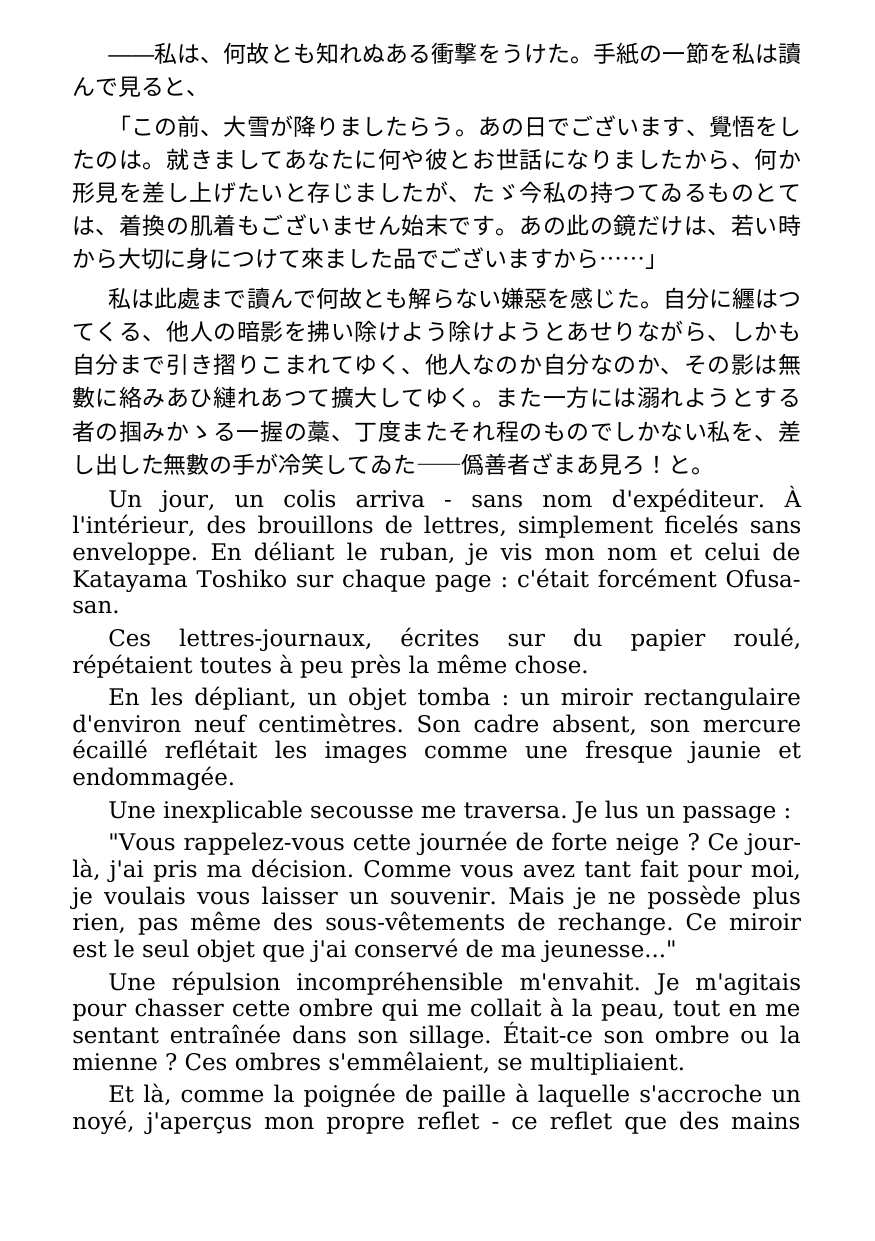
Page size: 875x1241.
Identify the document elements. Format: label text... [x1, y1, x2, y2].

text ――私は、何故とも知れぬある衝撃をうけた。手紙の一節を私は讀んで見ると、 [72, 36, 802, 102]
text Une répulsion incompréhensible m'envahit. Je m'agitais pour chasser cette ombre qui me collait à la peau, tout en me sentant entraînée dans son sillage. Était-ce son ombre ou la mienne ? Ces ombres s'emmêlaient, se multipliaient. [72, 969, 802, 1076]
text Une inexplicable secousse me traversa. Je lus un passage : [72, 797, 802, 824]
text Un jour, un colis arriva - sans nom d'expéditeur. À l'intérieur, des brouillons de lettres, simplement ficelés sans enveloppe. En déliant le ruban, je vis mon nom et celui de Katayama Toshiko sur chaque page : c'était forcément Ofusa-san. [72, 486, 802, 619]
text En les dépliant, un objet tomba : un miroir rectangulaire d'environ neuf centimètres. Son cadre absent, son mercure écaillé reflétait les images comme une fresque jaunie et endommagée. [72, 684, 802, 791]
text 「この前、大雪が降りましたらう。あの日でございます、覺悟をしたのは。就きましてあなたに何や彼とお世話になりましたから、何か形見を差し上げたいと存じましたが、たゞ今私の持つてゐるものとては、着換の肌着もございません始末です。あの此の鏡だけは、若い時から大切に身につけて來ました品でございますから……」 [72, 108, 802, 274]
text Et là, comme la poignée de paille à laquelle s'accroche un noyé, j'aperçus mon propre reflet - ce reflet que des mains [72, 1081, 802, 1135]
text "Vous rappelez-vous cette journée de forte neige ? Ce jour-là, j'ai pris ma décision. Comme vous avez tant fait pour moi, je voulais vous laisser un souvenir. Mais je ne possède plus rien, pas même des sous-vêtements de rechange. Ce miroir est le seul objet que j'ai conservé de ma jeunesse..." [72, 829, 802, 963]
text 私は此處まで讀んで何故とも解らない嫌惡を感じた。自分に纒はつてくる、他人の暗影を拂い除けよう除けようとあせりながら、しかも自分まで引き摺りこまれてゆく、他人なのか自分なのか、その影は無數に絡みあひ縺れあつて擴大してゆく。また一方には溺れようとする者の掴みかゝる一握の藁、丁度またそれ程のものでしかない私を、差し出した無數の手が冷笑してゐた――僞善者ざまあ見ろ！と。 [72, 281, 802, 480]
text Ces lettres-journaux, écrites sur du papier roulé, répétaient toutes à peu près la même chose. [72, 625, 802, 678]
